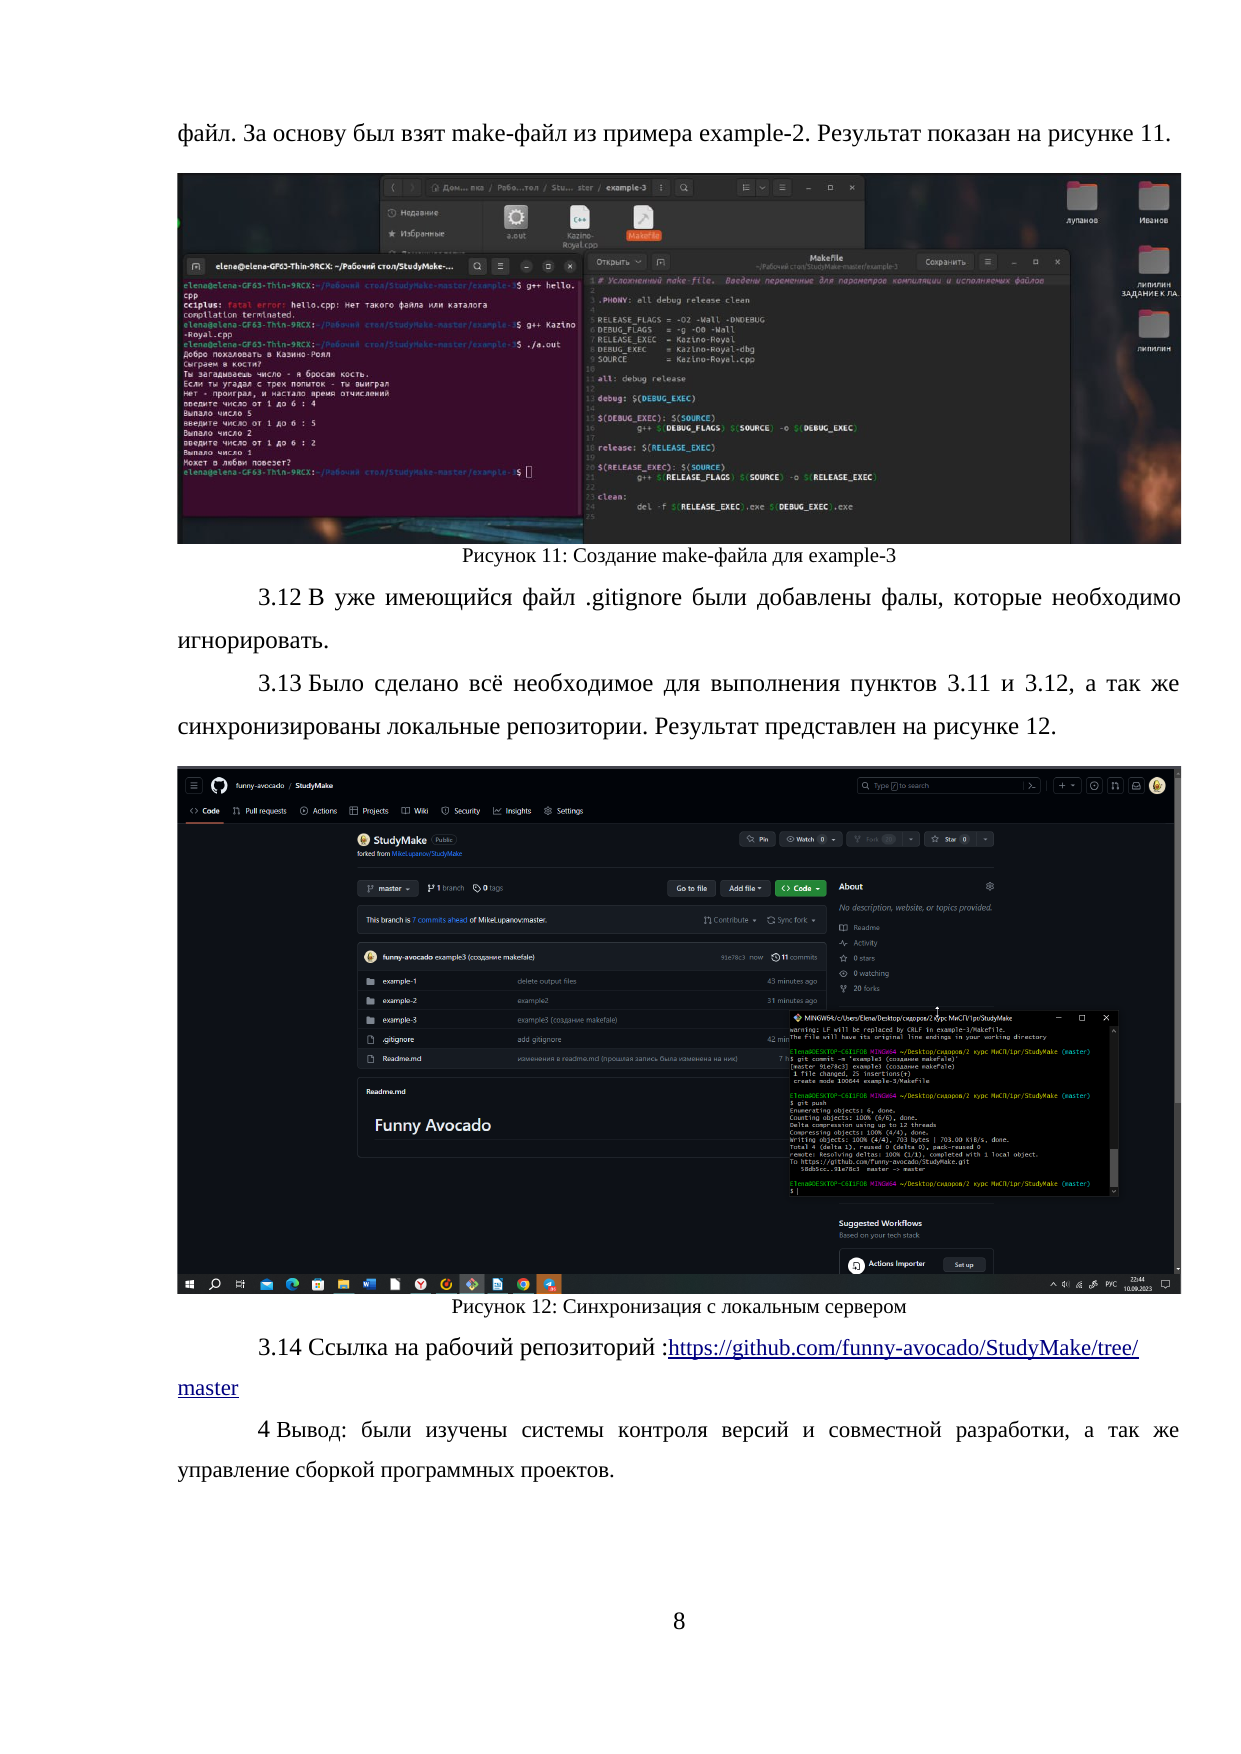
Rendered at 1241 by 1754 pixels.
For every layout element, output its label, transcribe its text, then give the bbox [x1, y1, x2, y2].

picture [177, 766, 1182, 1294]
list Было сделано всё необходимое для выполнения пунктов 3.11 и 3.12, а так же синхронизированы локальные репозитории. Результат представлен на рисунке 12. [177, 668, 1181, 740]
list Вывод: были изучены системы контроля версий и совместной разработки, а так же управление сборкой программных проектов. [177, 1414, 1181, 1482]
list В уже имеющийся файл .gitignore были добавлены фалы, которые необходимо игнорировать. [177, 567, 1181, 653]
list [177, 754, 1181, 766]
picture [177, 173, 1182, 544]
list Рисунок 11: Создание make-файла для example-3 [177, 544, 1181, 567]
list Ссылка на рабочий репозиторий :https://github.com/funny-avocado/StudyMake/tree/master [177, 1318, 1181, 1401]
list файл. За основу был взят make-файл из примера example-2. Результат показан на рисунке 11. [177, 118, 1181, 147]
list [177, 161, 1181, 173]
list Рисунок 12: Синхронизация с локальным сервером [177, 1294, 1181, 1318]
